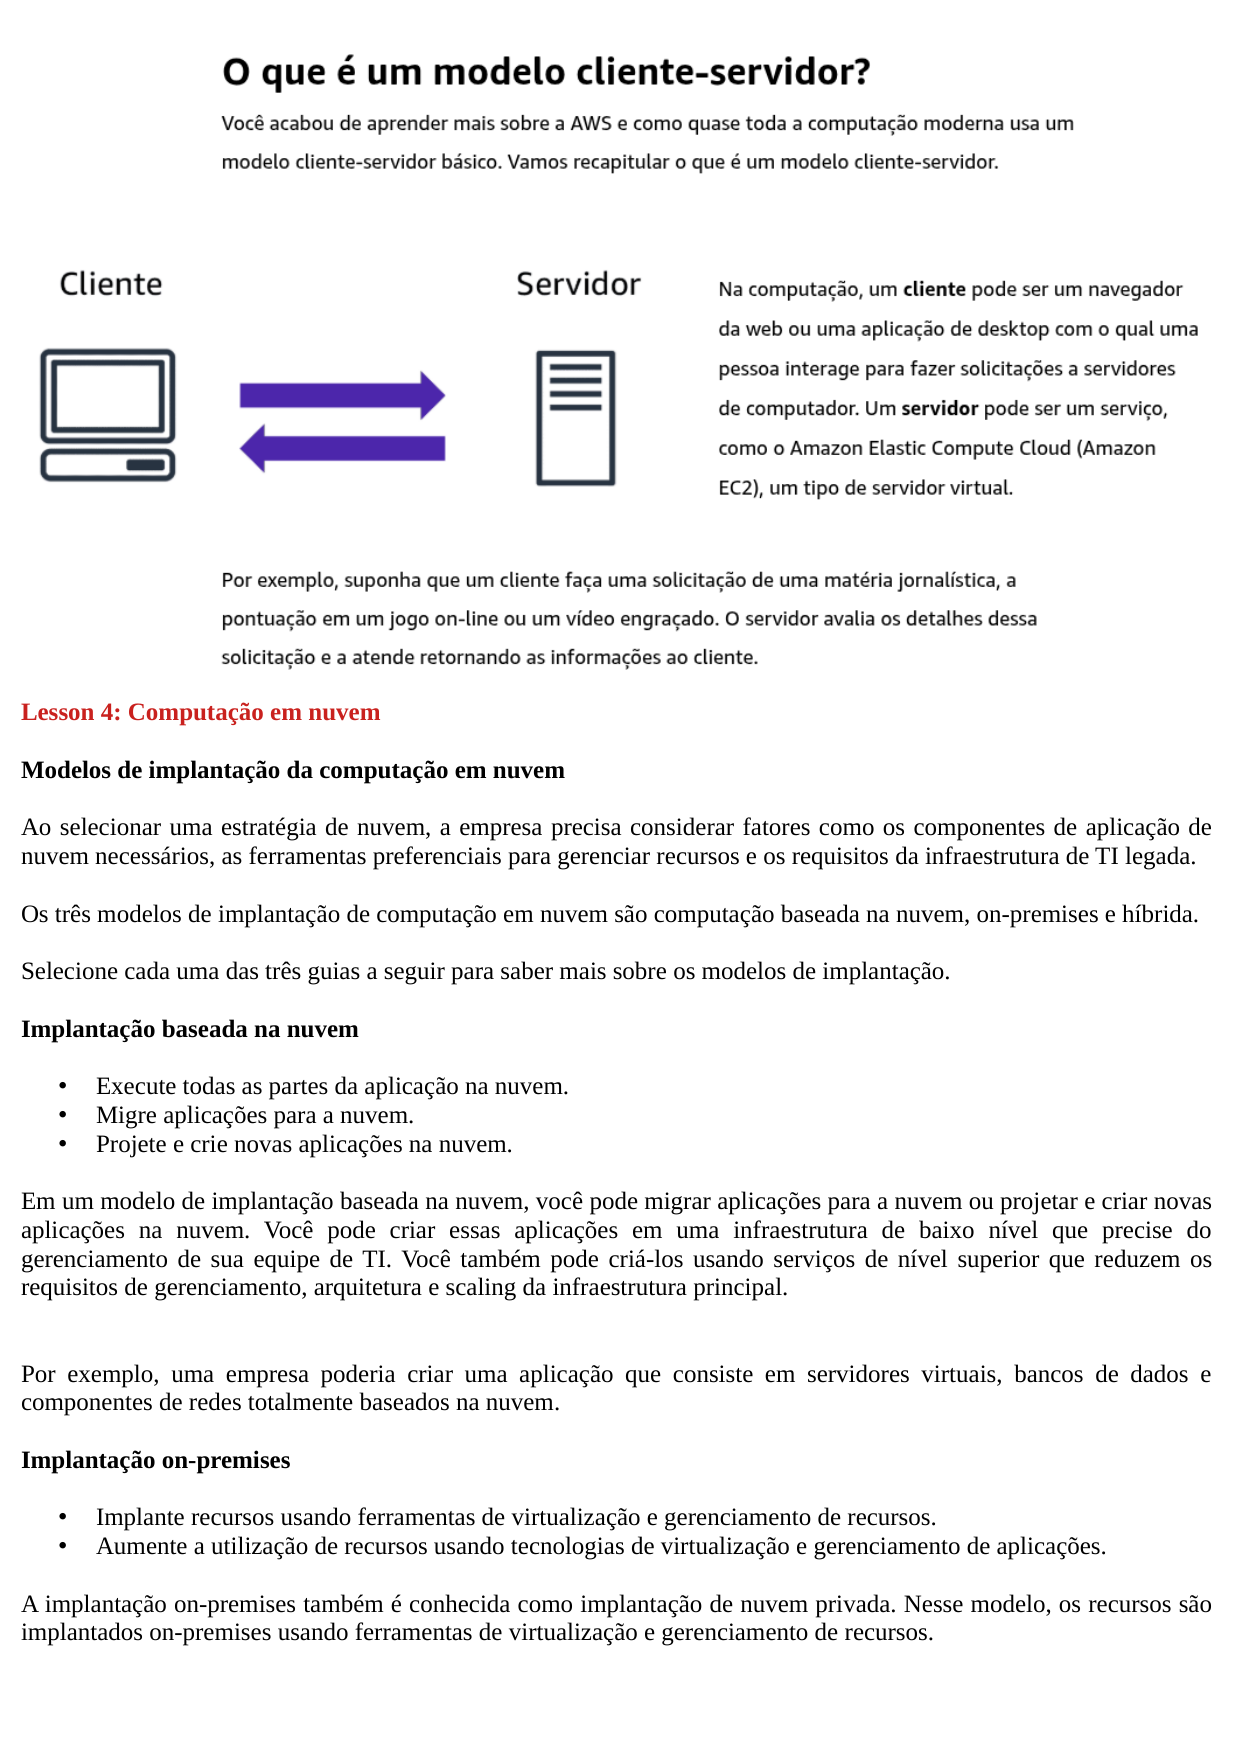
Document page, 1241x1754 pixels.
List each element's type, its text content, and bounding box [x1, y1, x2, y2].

list Projete e crie novas aplicações na nuvem. [58, 1129, 1213, 1157]
text A implantação on-premises também é conhecida como implantação de nuvem privada. Nesse modelo, os recursos são implantados on-premises usando ferramentas de virtualização e gerenciamento de recursos. [21, 1589, 1213, 1646]
text Modelos de implantação da computação em nuvem [21, 755, 1213, 784]
picture [20, 19, 1214, 698]
text Selecione cada uma das três guias a seguir para saber mais sobre os modelos de implantação. [21, 956, 1213, 985]
list Implante recursos usando ferramentas de virtualização e gerenciamento de recursos. [58, 1502, 1213, 1531]
text Implantação on-premises [21, 1445, 1213, 1474]
list Aumente a utilização de recursos usando tecnologias de virtualização e gerenciamento de aplicações. [58, 1531, 1213, 1560]
list Execute todas as partes da aplicação na nuvem. [58, 1071, 1213, 1100]
text Em um modelo de implantação baseada na nuvem, você pode migrar aplicações para a nuvem ou projetar e criar novas aplicações na nuvem. Você pode criar essas aplicações em uma infraestrutura de baixo nível que precise do gerenciamento de sua equipe de TI. Você também pode criá-los usando serviços de nível superior que reduzem os requisitos de gerenciamento, arquitetura e scaling da infraestrutura principal. [21, 1186, 1213, 1301]
text Lesson 4: Computação em nuvem [21, 698, 1213, 726]
text Ao selecionar uma estratégia de nuvem, a empresa precisa considerar fatores como os componentes de aplicação de nuvem necessários, as ferramentas preferenciais para gerenciar recursos e os requisitos da infraestrutura de TI legada. [21, 812, 1213, 870]
text Os três modelos de implantação de computação em nuvem são computação baseada na nuvem, on-premises e híbrida. [21, 899, 1213, 927]
text Implantação baseada na nuvem [21, 1014, 1213, 1042]
list Migre aplicações para a nuvem. [58, 1100, 1213, 1129]
text Por exemplo, uma empresa poderia criar uma aplicação que consiste em servidores virtuais, bancos de dados e componentes de redes totalmente baseados na nuvem. [21, 1359, 1213, 1416]
